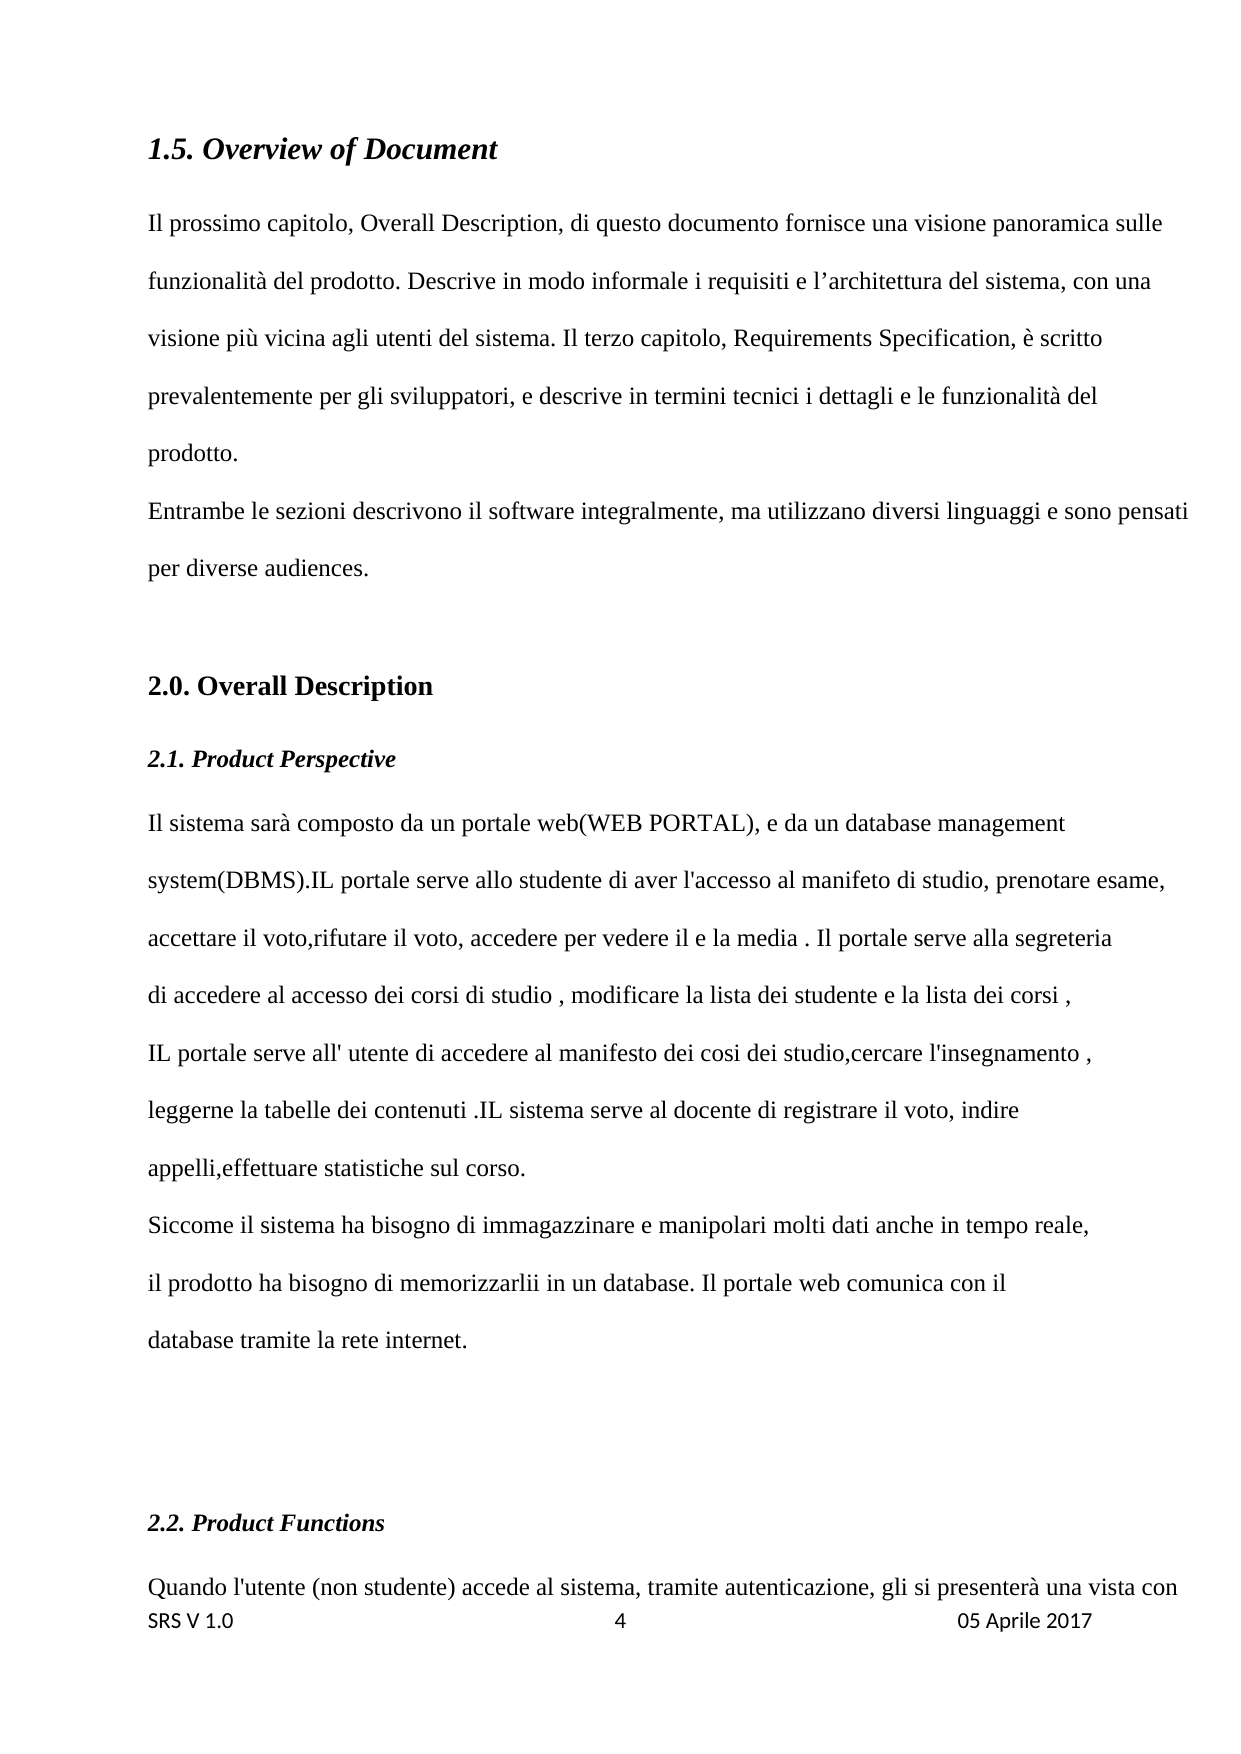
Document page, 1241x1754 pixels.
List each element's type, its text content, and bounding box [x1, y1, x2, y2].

subtitle 2.2. Product Functions [148, 1508, 1191, 1537]
text per diverse audiences. [148, 553, 1191, 582]
text prevalentemente per gli sviluppatori, e descrive in termini tecnici i dettagli e le funzionalità del prodotto. [148, 381, 1191, 467]
text Quando l'utente (non studente) accede al sistema, tramite autenticazione, gli si presenterà una vista con [148, 1572, 1191, 1601]
text visione più vicina agli utenti del sistema. Il terzo capitolo, Requirements Specification, è scritto [148, 323, 1191, 352]
text IL portale serve all' utente di accedere al manifesto dei cosi dei studio,cercare l'insegnamento , [148, 1038, 1191, 1066]
text Entrambe le sezioni descrivono il software integralmente, ma utilizzano diversi linguaggi e sono pensati [148, 496, 1191, 525]
text funzionalità del prodotto. Descrive in modo informale i requisiti e l’architettura del sistema, con una [148, 266, 1191, 295]
subtitle 1.5. Overview of Document [148, 130, 1093, 166]
text accettare il voto,rifutare il voto, accedere per vedere il e la media . Il portale serve alla segreteria [148, 923, 1191, 951]
text Il prossimo capitolo, Overall Description, di questo documento fornisce una visione panoramica sulle [148, 208, 1191, 237]
subtitle 2.1. Product Perspective [148, 744, 1191, 772]
subtitle 2.0. Overall Description [148, 668, 1093, 701]
text Il sistema sarà composto da un portale web(WEB PORTAL), e da un database management [148, 808, 1191, 836]
text leggerne la tabelle dei contenuti .IL sistema serve al docente di registrare il voto, indire appelli,effettuare statistiche sul corso. [148, 1095, 1191, 1181]
text di accedere al accesso dei corsi di studio , modificare la lista dei studente e la lista dei corsi , [148, 980, 1191, 1009]
text system(DBMS).IL portale serve allo studente di aver l'accesso al manifeto di studio, prenotare esame, [148, 865, 1191, 894]
text Siccome il sistema ha bisogno di immagazzinare e manipolari molti dati anche in tempo reale, il prodotto ha bisogno di memorizzarlii in un database. Il portale web comunica con il database tramite la rete internet. [148, 1210, 1093, 1354]
